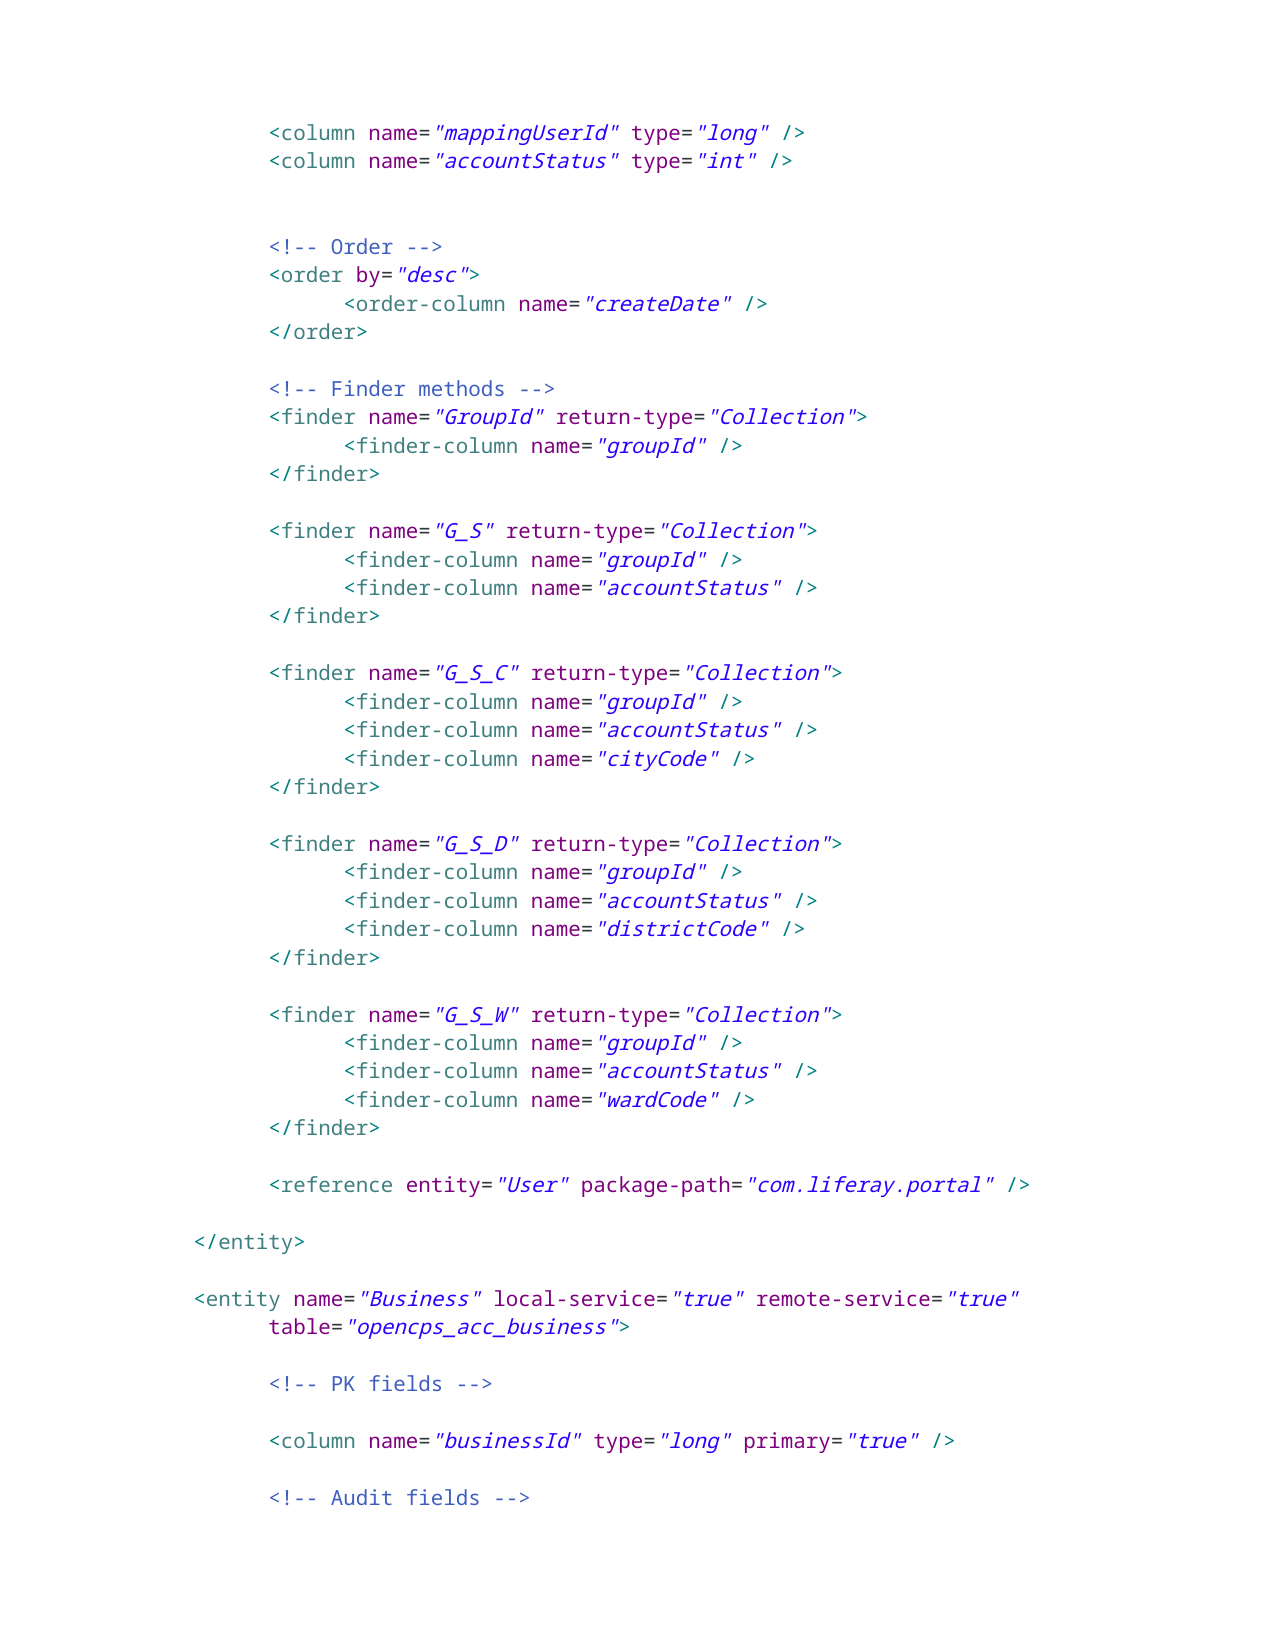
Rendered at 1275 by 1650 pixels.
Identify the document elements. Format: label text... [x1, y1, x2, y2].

text <finder name="G_S" return-type="Collection"> [118, 516, 1157, 545]
text <order by="desc"> [118, 260, 1157, 289]
text </order> [118, 317, 1157, 346]
text </entity> [118, 1227, 1157, 1256]
text <finder name="GroupId" return-type="Collection"> [118, 402, 1157, 431]
text <entity name="Business" local-service="true" remote-service="true" [118, 1284, 1157, 1312]
text <column name="mappingUserId" type="long" /> [118, 118, 1157, 147]
text <order-column name="createDate" /> [118, 289, 1157, 317]
text <finder name="G_S_W" return-type="Collection"> [118, 1000, 1157, 1028]
text <finder-column name="accountStatus" /> [118, 886, 1157, 914]
text <finder-column name="groupId" /> [118, 431, 1157, 459]
text </finder> [118, 1113, 1157, 1142]
text </finder> [118, 772, 1157, 801]
text <finder name="G_S_C" return-type="Collection"> [118, 658, 1157, 687]
text <reference entity="User" package-path="com.liferay.portal" /> [118, 1170, 1157, 1199]
text <finder-column name="groupId" /> [118, 687, 1157, 715]
text <finder name="G_S_D" return-type="Collection"> [118, 829, 1157, 857]
text <!-- Order --> [118, 232, 1157, 260]
text </finder> [118, 602, 1157, 630]
text <finder-column name="accountStatus" /> [118, 715, 1157, 744]
text <column name="accountStatus" type="int" /> [118, 147, 1157, 175]
text <!-- PK fields --> [118, 1369, 1157, 1398]
text <finder-column name="accountStatus" /> [118, 1057, 1157, 1085]
text </finder> [118, 459, 1157, 488]
text <!-- Audit fields --> [118, 1483, 1157, 1512]
text <column name="businessId" type="long" primary="true" /> [118, 1426, 1157, 1455]
text <finder-column name="groupId" /> [118, 545, 1157, 573]
text <!-- Finder methods --> [118, 374, 1157, 402]
text </finder> [118, 943, 1157, 971]
text <finder-column name="wardCode" /> [118, 1085, 1157, 1113]
text <finder-column name="accountStatus" /> [118, 573, 1157, 602]
text table="opencps_acc_business"> [118, 1312, 1157, 1341]
text <finder-column name="groupId" /> [118, 1028, 1157, 1057]
text <finder-column name="districtCode" /> [118, 914, 1157, 943]
text <finder-column name="groupId" /> [118, 857, 1157, 886]
text <finder-column name="cityCode" /> [118, 744, 1157, 772]
